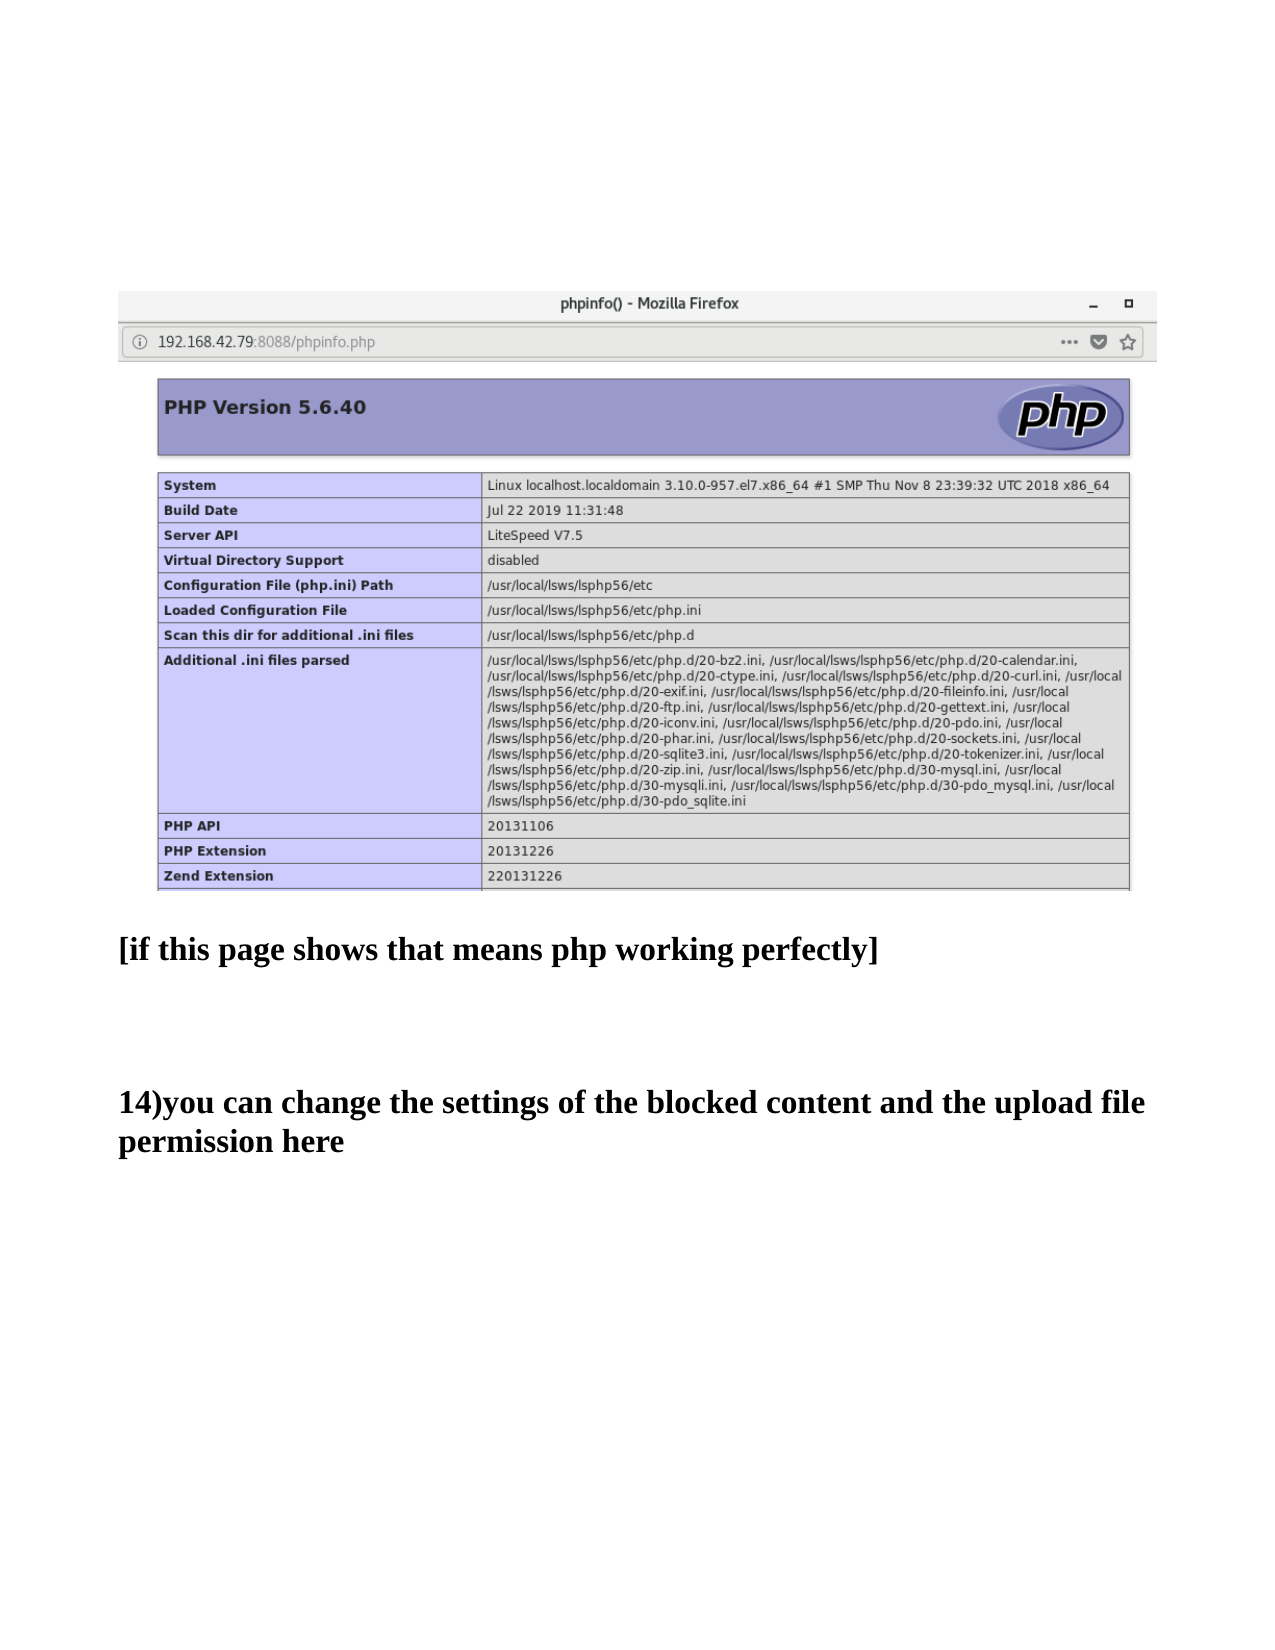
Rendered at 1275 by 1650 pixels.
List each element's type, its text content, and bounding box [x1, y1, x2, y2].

text 14)you can change the settings of the blocked content and the upload file permission here [118, 1082, 1157, 1159]
text [if this page shows that means php working perfectly] [118, 929, 1157, 967]
picture [118, 291, 1157, 891]
